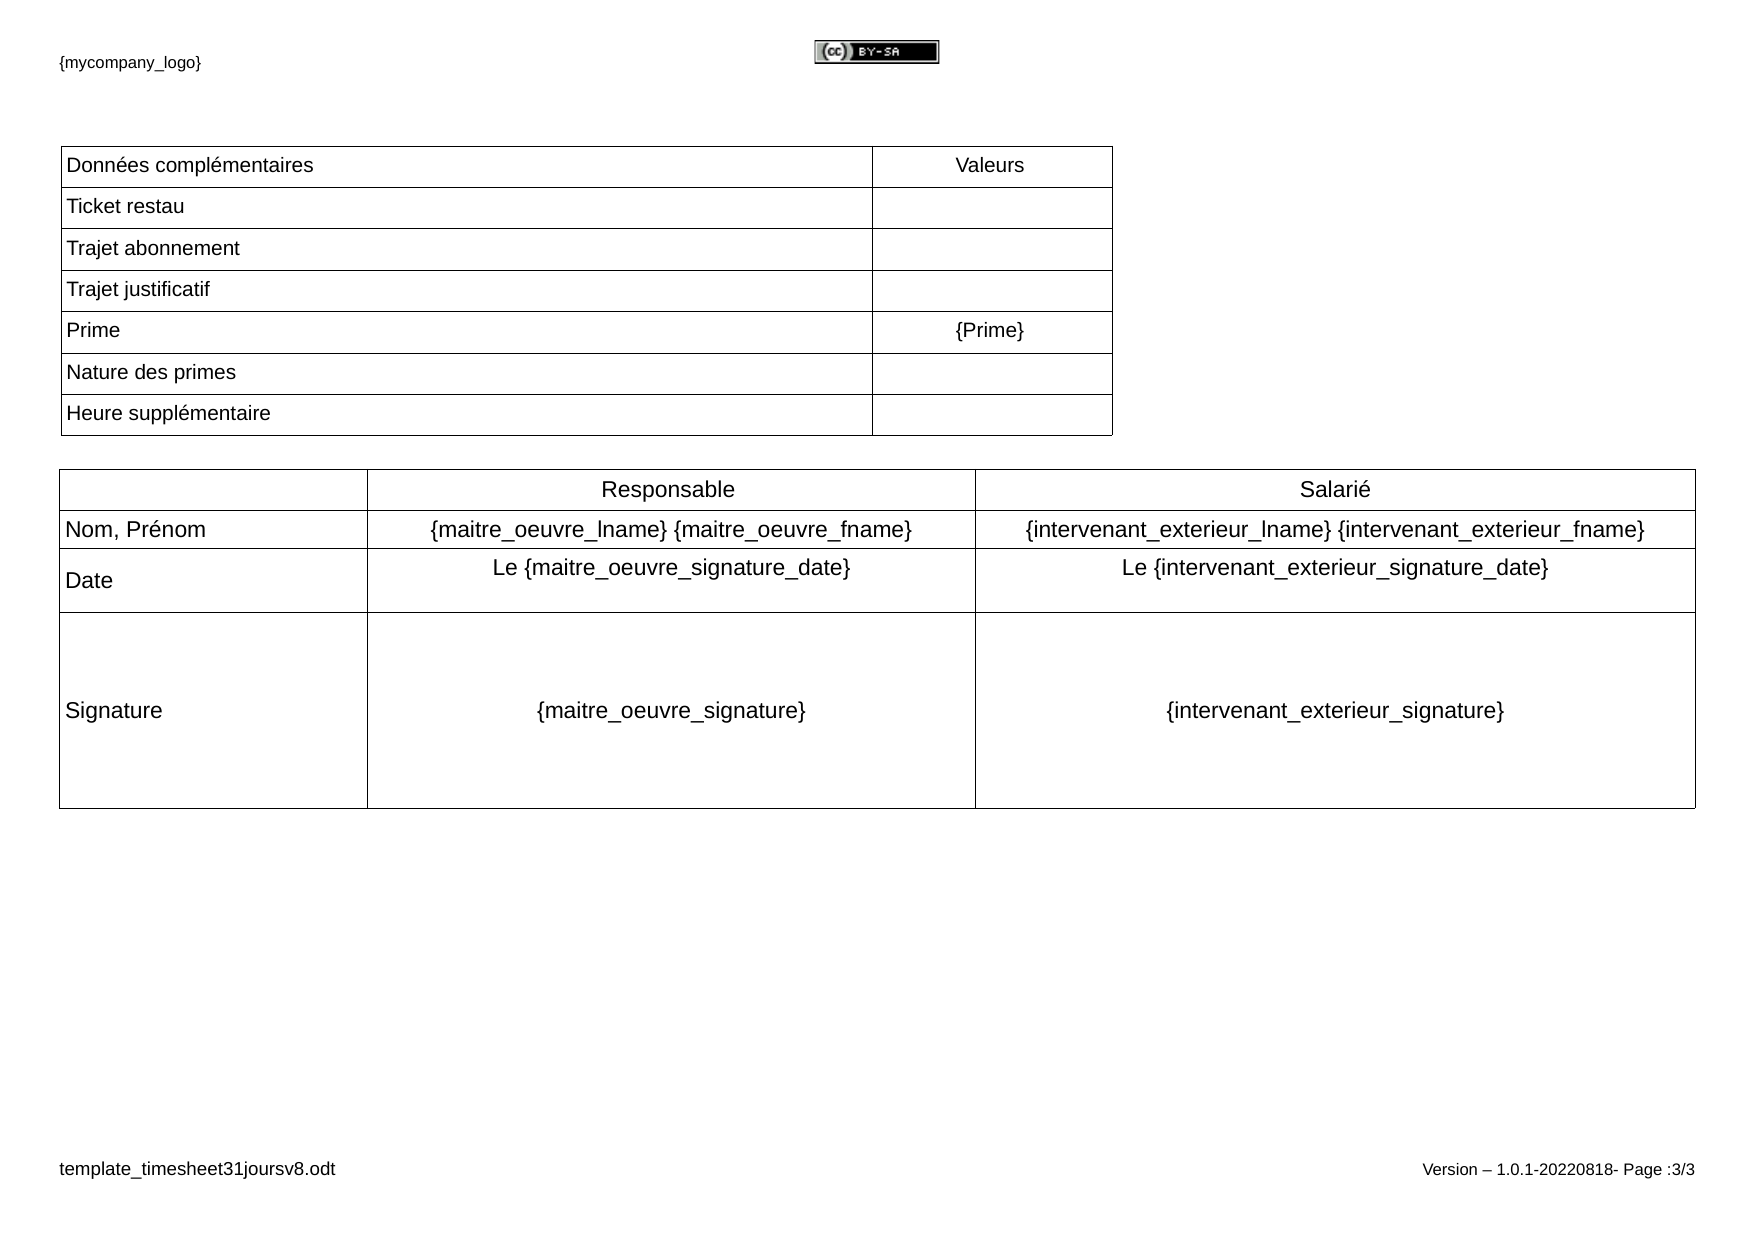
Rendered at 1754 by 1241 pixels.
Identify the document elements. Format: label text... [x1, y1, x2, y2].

table_cell [873, 229, 1112, 270]
table_cell Nature des primes [62, 354, 872, 394]
table_header Salarié [976, 470, 1695, 510]
table_cell [873, 271, 1112, 311]
table_cell Nom, Prénom [60, 511, 367, 548]
table_cell Prime [62, 312, 872, 352]
table_cell Trajet justificatif [62, 271, 872, 311]
table_cell Ticket restau [62, 188, 872, 228]
table_header Données complémentaires [62, 147, 872, 187]
table_cell [873, 188, 1112, 228]
table_cell {Prime} [873, 312, 1112, 352]
picture [814, 40, 940, 64]
table_cell Heure supplémentaire [62, 395, 872, 435]
table_cell Signature [60, 613, 367, 808]
table_cell [873, 395, 1112, 435]
table_cell Trajet abonnement [62, 229, 872, 270]
table_cell Le {maitre_oeuvre_signature_date} [368, 549, 975, 612]
table_header Responsable [368, 470, 975, 510]
table_cell Le {intervenant_exterieur_signature_date} [976, 549, 1695, 612]
table_cell {maitre_oeuvre_signature} [368, 613, 975, 808]
table_header Valeurs [873, 147, 1112, 187]
table_cell [873, 354, 1112, 394]
table_header [60, 470, 367, 510]
table_cell {intervenant_exterieur_lname} {intervenant_exterieur_fname} [976, 511, 1695, 548]
table_cell {intervenant_exterieur_signature} [976, 613, 1695, 808]
table_cell Date [60, 549, 367, 612]
table_cell {maitre_oeuvre_lname} {maitre_oeuvre_fname} [368, 511, 975, 548]
